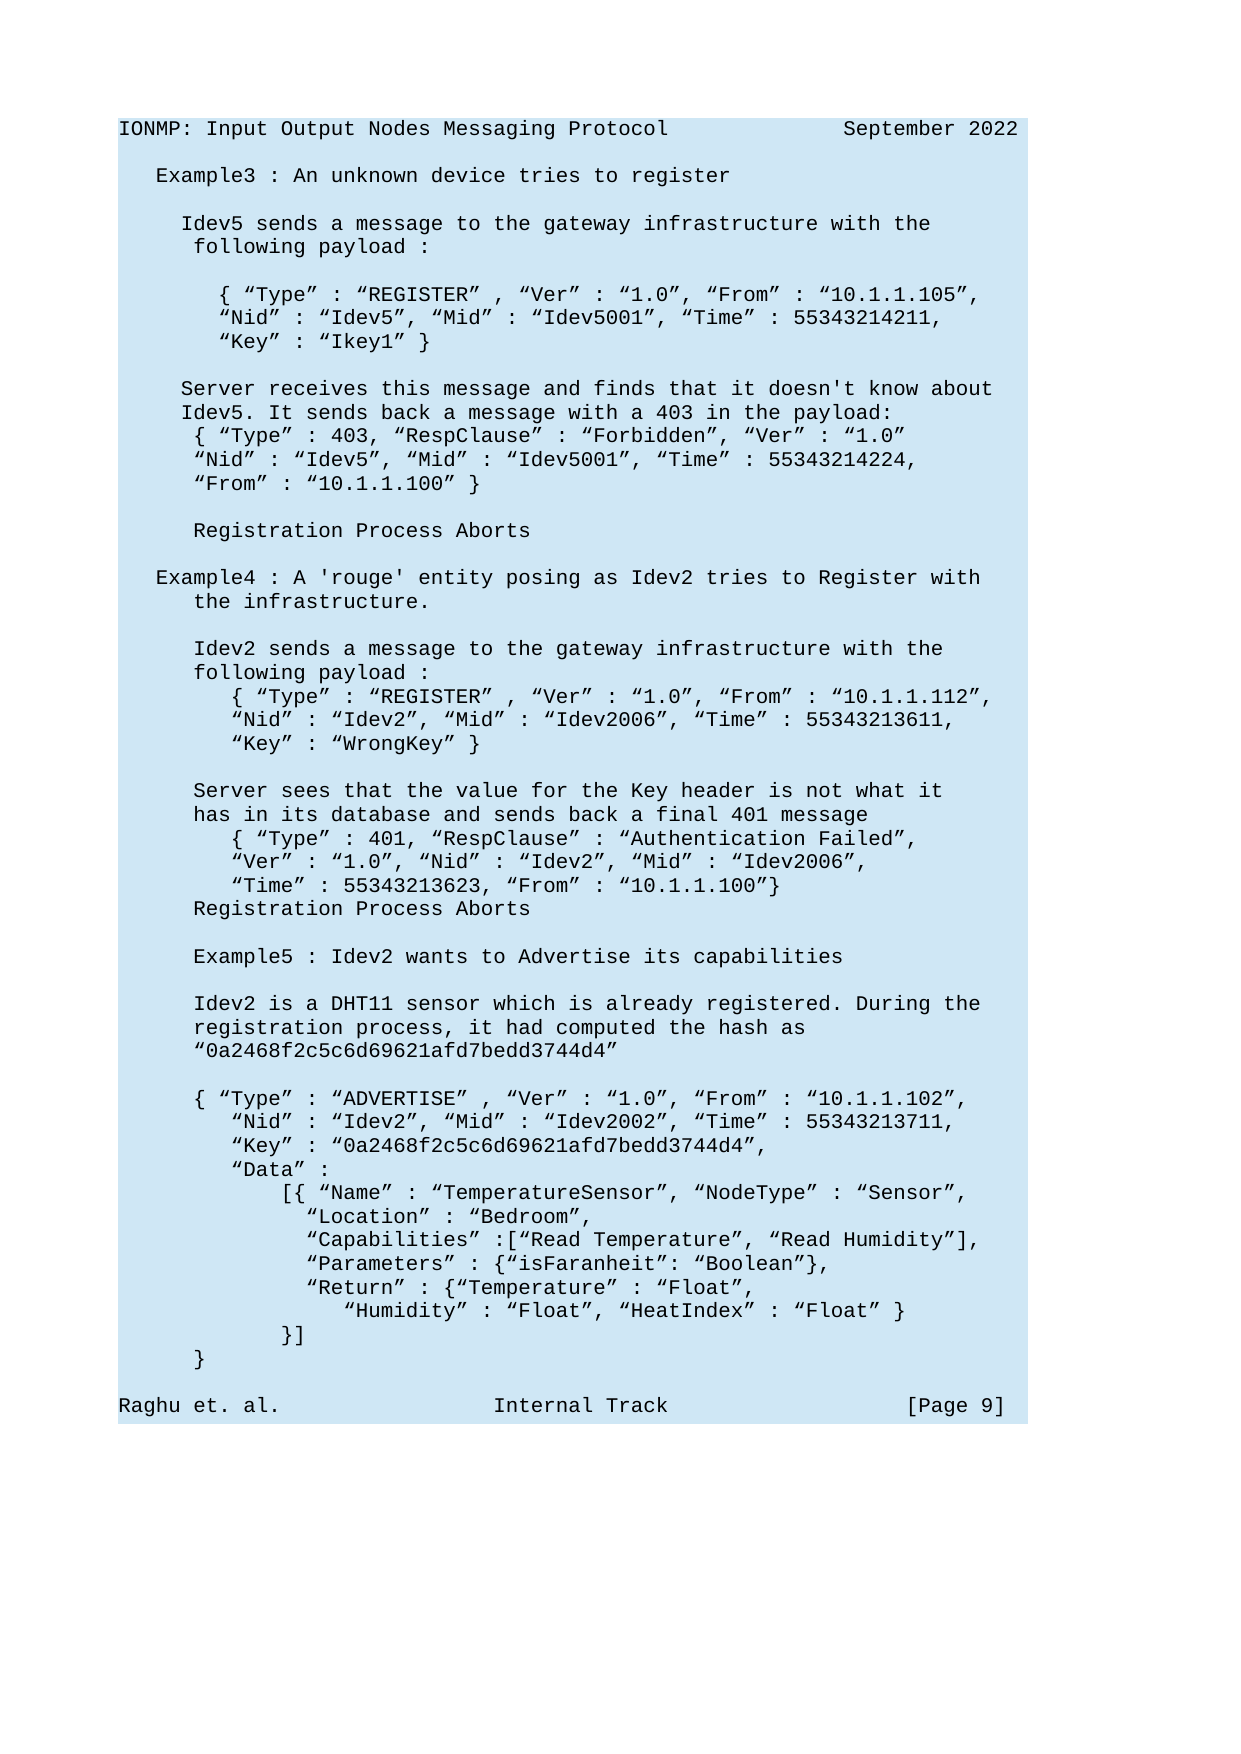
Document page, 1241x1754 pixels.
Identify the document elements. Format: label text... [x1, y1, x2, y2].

text “Parameters” : {“isFaranheit”: “Boolean”}, [118, 1253, 1028, 1277]
text Example4 : A 'rouge' entity posing as Idev2 tries to Register with the infrastructure. [118, 567, 1028, 615]
text } [118, 1348, 1028, 1371]
text “Nid” : “Idev2”, “Mid” : “Idev2002”, “Time” : 55343213711, “Key” : “0a2468f2c5c6d69621afd7bedd3744d4”, [118, 1111, 1028, 1158]
text “Nid” : “Idev2”, “Mid” : “Idev2006”, “Time” : 55343213611, “Key” : “WrongKey” } [118, 709, 1028, 757]
text { “Type” : “REGISTER” , “Ver” : “1.0”, “From” : “10.1.1.112”, [118, 686, 1028, 709]
text { “Type” : “ADVERTISE” , “Ver” : “1.0”, “From” : “10.1.1.102”, [118, 1088, 1028, 1111]
text “Humidity” : “Float”, “HeatIndex” : “Float” } [118, 1300, 1028, 1324]
text Raghu et. al. Internal Track [Page 9] [118, 1395, 1028, 1419]
text Example3 : An unknown device tries to register [118, 165, 1028, 189]
text Registration Process Aborts [118, 520, 1028, 544]
text Server sees that the value for the Key header is not what it has in its database and sends back a final 401 message [118, 780, 1028, 827]
text Registration Process Aborts [118, 898, 1028, 922]
text “Capabilities” :[“Read Temperature”, “Read Humidity”], [118, 1229, 1028, 1253]
text { “Type” : 403, “RespClause” : “Forbidden”, “Ver” : “1.0” “Nid” : “Idev5”, “Mid” : “Idev5001”, “Time” : 55343214224, “From” : “10.1.1.100” } [118, 426, 1028, 496]
text IONMP: Input Output Nodes Messaging Protocol September 2022 [118, 118, 1028, 142]
text }] [118, 1324, 1028, 1348]
text { “Type” : “REGISTER” , “Ver” : “1.0”, “From” : “10.1.1.105”, [118, 284, 1028, 307]
text Server receives this message and finds that it doesn't know about Idev5. It sends back a message with a 403 in the payload: [118, 378, 1028, 426]
text Idev2 sends a message to the gateway infrastructure with the following payload : [118, 638, 1028, 686]
text “Return” : {“Temperature” : “Float”, [118, 1277, 1028, 1300]
text “Nid” : “Idev5”, “Mid” : “Idev5001”, “Time” : 55343214211, “Key” : “Ikey1” } [118, 307, 1028, 354]
text “Data” : [118, 1158, 1028, 1182]
text Idev5 sends a message to the gateway infrastructure with the following payload : [118, 213, 1028, 260]
text “Location” : “Bedroom”, [118, 1206, 1028, 1229]
text Idev2 is a DHT11 sensor which is already registered. During the registration process, it had computed the hash as “0a2468f2c5c6d69621afd7bedd3744d4” [118, 993, 1028, 1088]
text [{ “Name” : “TemperatureSensor”, “NodeType” : “Sensor”, [118, 1182, 1028, 1206]
text Example5 : Idev2 wants to Advertise its capabilities [118, 946, 1028, 969]
text { “Type” : 401, “RespClause” : “Authentication Failed”, “Ver” : “1.0”, “Nid” : “Idev2”, “Mid” : “Idev2006”, “Time” : 55343213623, “From” : “10.1.1.100”} [118, 827, 1028, 898]
